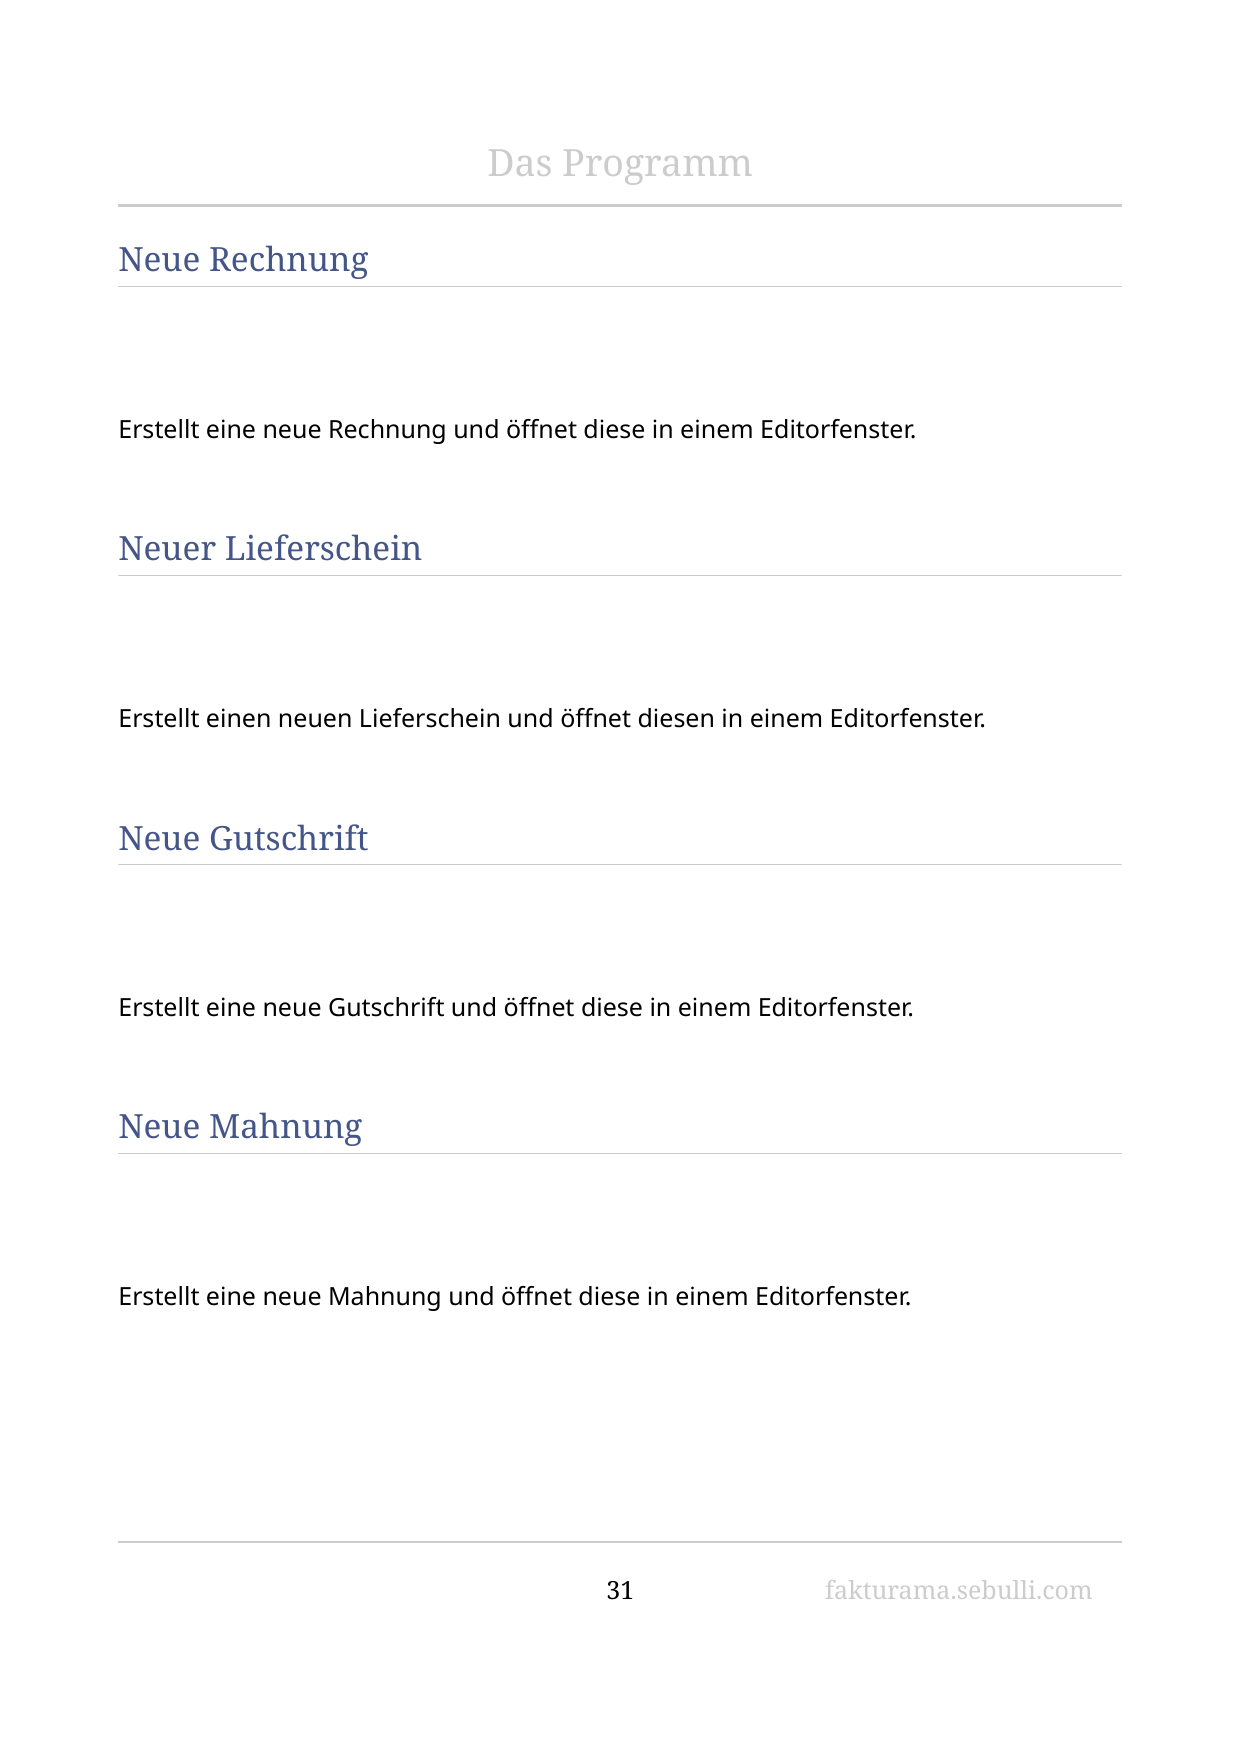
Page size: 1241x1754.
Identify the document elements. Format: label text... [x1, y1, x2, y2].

subtitle Neue Gutschrift [118, 814, 1122, 864]
subtitle Neue Mahnung [118, 1103, 1122, 1153]
text Erstellt einen neuen Lieferschein und öffnet diesen in einem Editorfenster. [118, 701, 1122, 735]
text Erstellt eine neue Gutschrift und öffnet diese in einem Editorfenster. [118, 990, 1122, 1024]
subtitle Neue Rechnung [118, 236, 1122, 286]
text Erstellt eine neue Mahnung und öffnet diese in einem Editorfenster. [118, 1279, 1122, 1313]
subtitle Neuer Lieferschein [118, 525, 1122, 575]
text Erstellt eine neue Rechnung und öffnet diese in einem Editorfenster. [118, 412, 1122, 446]
